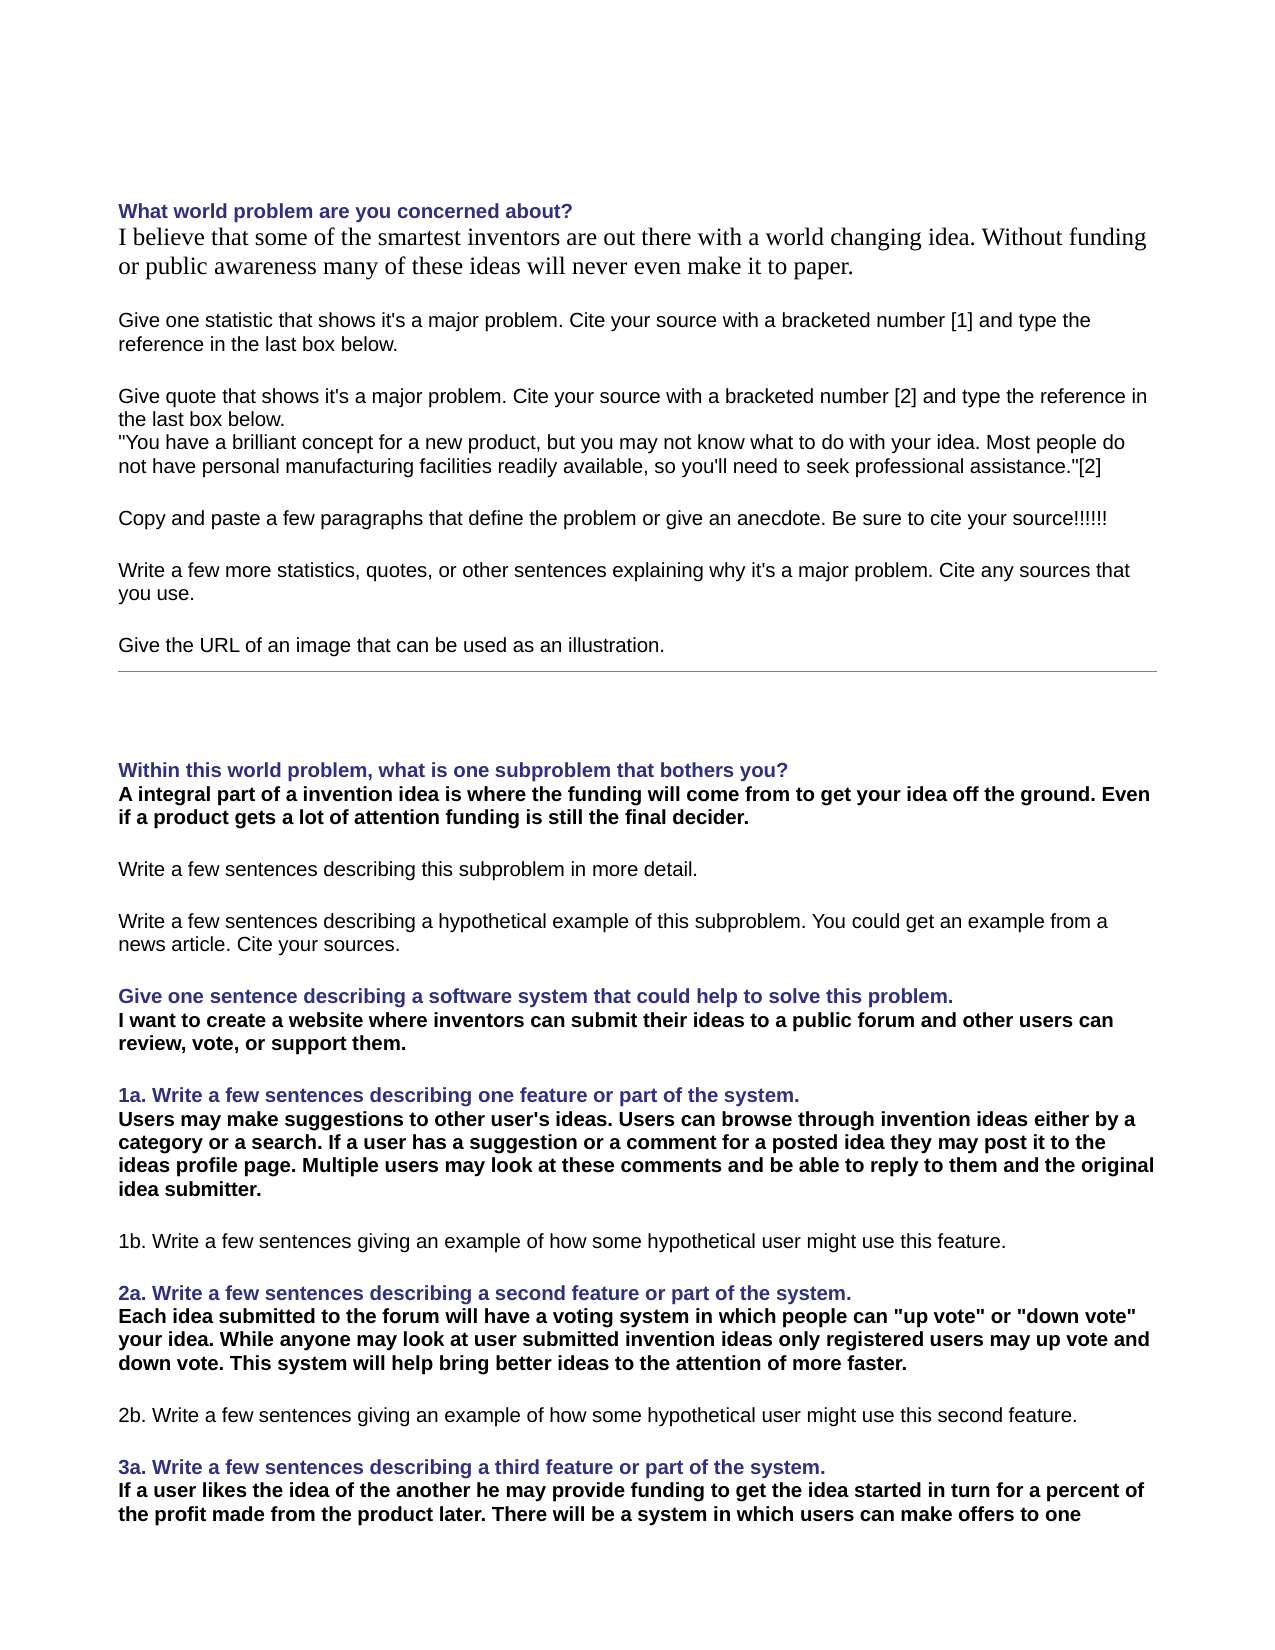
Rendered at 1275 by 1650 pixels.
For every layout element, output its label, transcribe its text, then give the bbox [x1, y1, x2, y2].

text A integral part of a invention idea is where the funding will come from to get your idea off the ground. Even if a product gets a lot of attention funding is still the final decider. Write a few sentences describing this subproblem in more detail. Write a few sentences describing a hypothetical example of this subproblem. You could get an example from a news article. Cite your sources. [118, 782, 1157, 956]
text Give one sentence describing a software system that could help to solve this problem. [118, 956, 1157, 1008]
text If a user likes the idea of the another he may provide funding to get the idea started in turn for a percent of the profit made from the product later. There will be a system in which users can make offers to one [118, 1478, 1157, 1525]
text "You have a brilliant concept for a new product, but you may not know what to do with your idea. Most people do not have personal manufacturing facilities readily available, so you'll need to seek professional assistance."[2] Copy and paste a few paragraphs that define the problem or give an anecdote. Be sure to cite your source!!!!!! Write a few more statistics, quotes, or other sentences explaining why it's a major problem. Cite any sources that you use. Give the URL of an image that can be used as an illustration. [118, 431, 1157, 657]
text Within this world problem, what is one subproblem that bothers you? [118, 701, 1157, 782]
text Users may make suggestions to other user's ideas. Users can browse through invention ideas either by a category or a search. If a user has a suggestion or a comment for a posted idea they may post it to the ideas profile page. Multiple users may look at these comments and be able to reply to them and the original idea submitter. 1b. Write a few sentences giving an example of how some hypothetical user might use this feature. 2a. Write a few sentences describing a second feature or part of the system. [118, 1107, 1157, 1304]
text I want to create a website where inventors can submit their ideas to a public forum and other users can review, vote, or support them. 1a. Write a few sentences describing one feature or part of the system. [118, 1008, 1157, 1107]
text Each idea submitted to the forum will have a voting system in which people can "up vote" or "down vote" your idea. While anyone may look at user submitted invention ideas only registered users may up vote and down vote. This system will help bring better ideas to the attention of more faster. 2b. Write a few sentences giving an example of how some hypothetical user might use this second feature. 3a. Write a few sentences describing a third feature or part of the system. [118, 1304, 1157, 1478]
text What world problem are you concerned about? I believe that some of the smartest inventors are out there with a world changing idea. Without funding or public awareness many of these ideas will never even make it to paper. Give one statistic that shows it's a major problem. Cite your source with a bracketed number [1] and type the reference in the last box below. Give quote that shows it's a major problem. Cite your source with a bracketed number [2] and type the reference in the last box below. [118, 141, 1157, 431]
